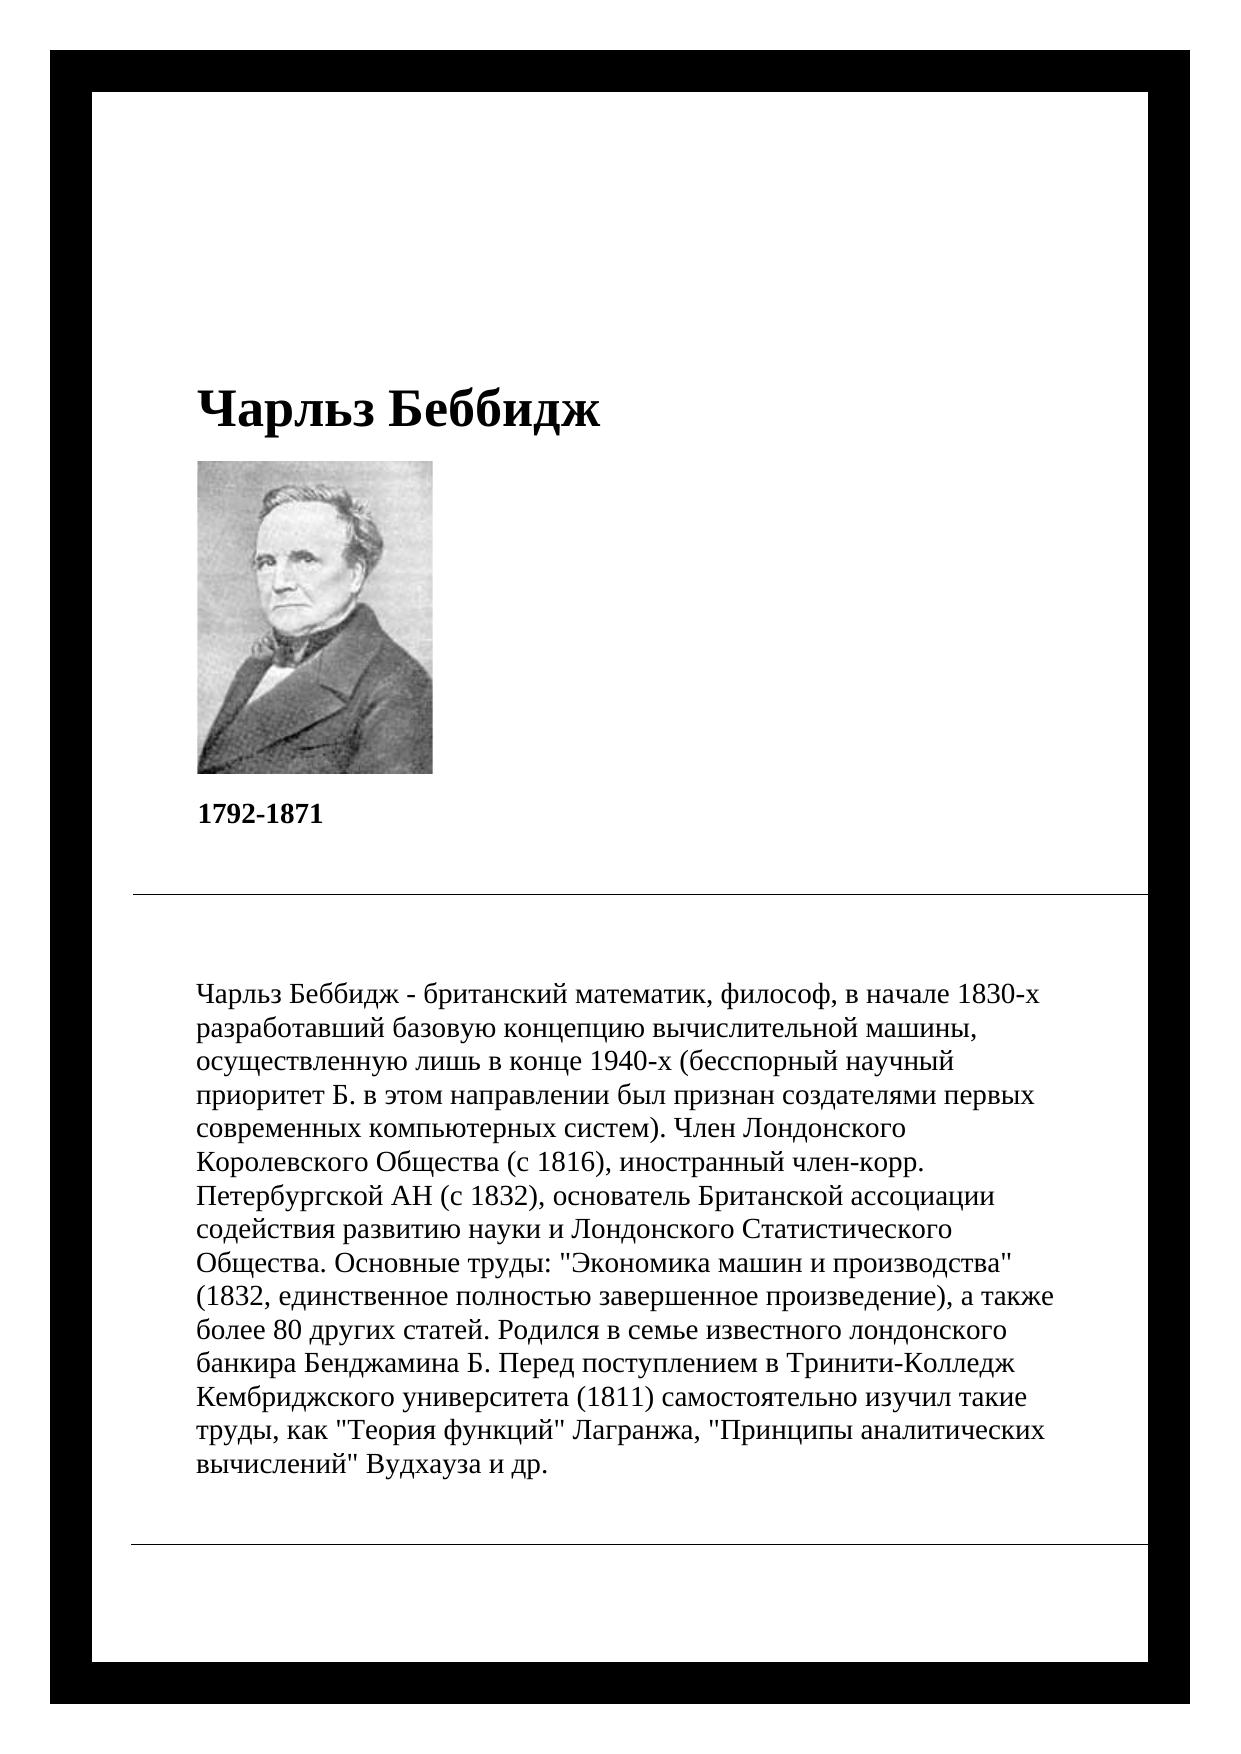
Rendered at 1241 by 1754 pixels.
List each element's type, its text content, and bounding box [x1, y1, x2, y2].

text 1792-1871 [133, 731, 1148, 894]
text Чарльз Беббидж [133, 312, 1148, 438]
text Чарльз Беббидж - британский математик, философ, в начале 1830-х разработавший базовую концепцию вычислительной машины, осуществленную лишь в конце 1940-х (бесспорный научный приоритет Б. в этом направлении был признан создателями первых современных компьютерных систем). Член Лондонского Королевского Общества (с 1816), иностранный член-корр. Петербургской АН (с 1832), основатель Британской ассоциации содействия развитию науки и Лондонского Статистического Общества. Основные труды: "Экономика машин и производства" (1832, единственное полностью завершенное произведение), а также более 80 других статей. Родился в семье известного лондонского банкира Бенджамина Б. Перед поступлением в Тринити-Колледж Кембриджского университета (1811) самостоятельно изучил такие труды, как "Теория функций" Лагранжа, "Принципы аналитических вычислений" Вудхауза и др. [131, 912, 1148, 1544]
